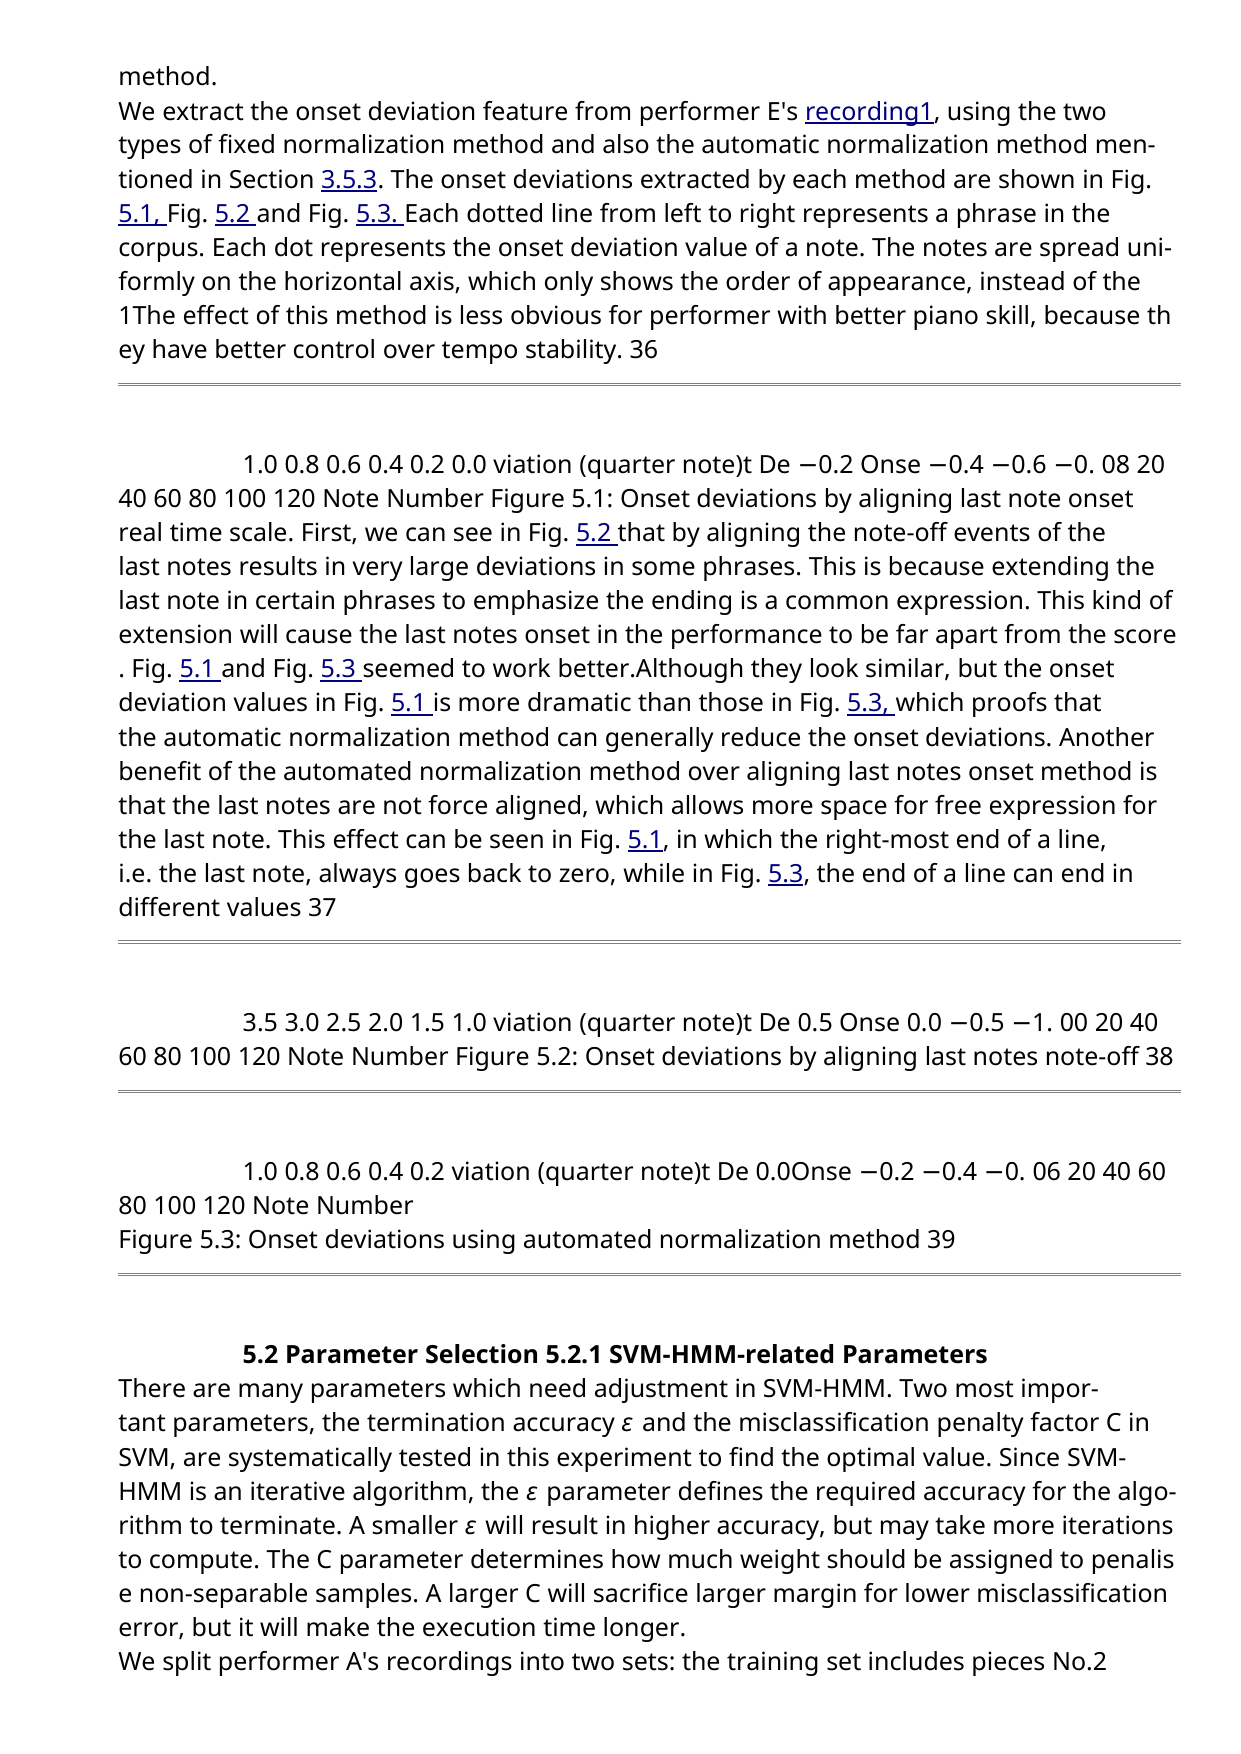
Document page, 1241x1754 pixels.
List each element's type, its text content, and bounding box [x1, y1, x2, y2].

text 3.5 3.0 2.5 2.0 1.5 1.0 viation (quarter note)t De 0.5 Onse 0.0 −0.5 −1. 00 20 40 60 80 100 120 Note Number Figure 5.2: Onset deviations by aligning last notes note-off 38 [118, 972, 1181, 1073]
text method. We extract the onset deviation feature from performer E's recording1, using the two types of fixed normalization method and also the automatic normalization method men- tioned in Section 3.5.3. The onset deviations extracted by each method are shown in Fig. 5.1, Fig. 5.2 and Fig. 5.3. Each dotted line from left to right represents a phrase in the corpus. Each dot represents the onset deviation value of a note. The notes are spread uni- formly on the horizontal axis, which only shows the order of appearance, instead of the 1The effect of this method is less obvious for performer with better piano skill, because they have better control over tempo stability. 36 [118, 59, 1181, 366]
text 1.0 0.8 0.6 0.4 0.2 0.0 viation (quarter note)t De −0.2 Onse −0.4 −0.6 −0. 08 20 40 60 80 100 120 Note Number Figure 5.1: Onset deviations by aligning last note onset real time scale. First, we can see in Fig. 5.2 that by aligning the note-off events of the last notes results in very large deviations in some phrases. This is because extending the last note in certain phrases to emphasize the ending is a common expression. This kind of extension will cause the last notes onset in the performance to be far apart from the score. Fig. 5.1 and Fig. 5.3 seemed to work better.Although they look similar, but the onset deviation values in Fig. 5.1 is more dramatic than those in Fig. 5.3, which proofs that the automatic normalization method can generally reduce the onset deviations. Another benefit of the automated normalization method over aligning last notes onset method is that the last notes are not force aligned, which allows more space for free expression for the last note. This effect can be seen in Fig. 5.1, in which the right-most end of a line, i.e. the last note, always goes back to zero, while in Fig. 5.3, the end of a line can end in different values 37 [118, 414, 1181, 923]
text 1.0 0.8 0.6 0.4 0.2 viation (quarter note)t De 0.0Onse −0.2 −0.4 −0. 06 20 40 60 80 100 120 Note Number Figure 5.3: Onset deviations using automated normalization method 39 [118, 1122, 1181, 1256]
text 5.2 Parameter Selection 5.2.1 SVM-HMM-related Parameters There are many parameters which need adjustment in SVM-HMM. Two most impor- tant parameters, the termination accuracy ε and the misclassification penalty factor C in SVM, are systematically tested in this experiment to find the optimal value. Since SVM- HMM is an iterative algorithm, the ε parameter defines the required accuracy for the algo- rithm to terminate. A smaller ε will result in higher accuracy, but may take more iterations to compute. The C parameter determines how much weight should be assigned to penalise non-separable samples. A larger C will sacrifice larger margin for lower misclassification error, but it will make the execution time longer. We split performer A's recordings into two sets: the training set includes pieces No.2 [118, 1305, 1181, 1678]
